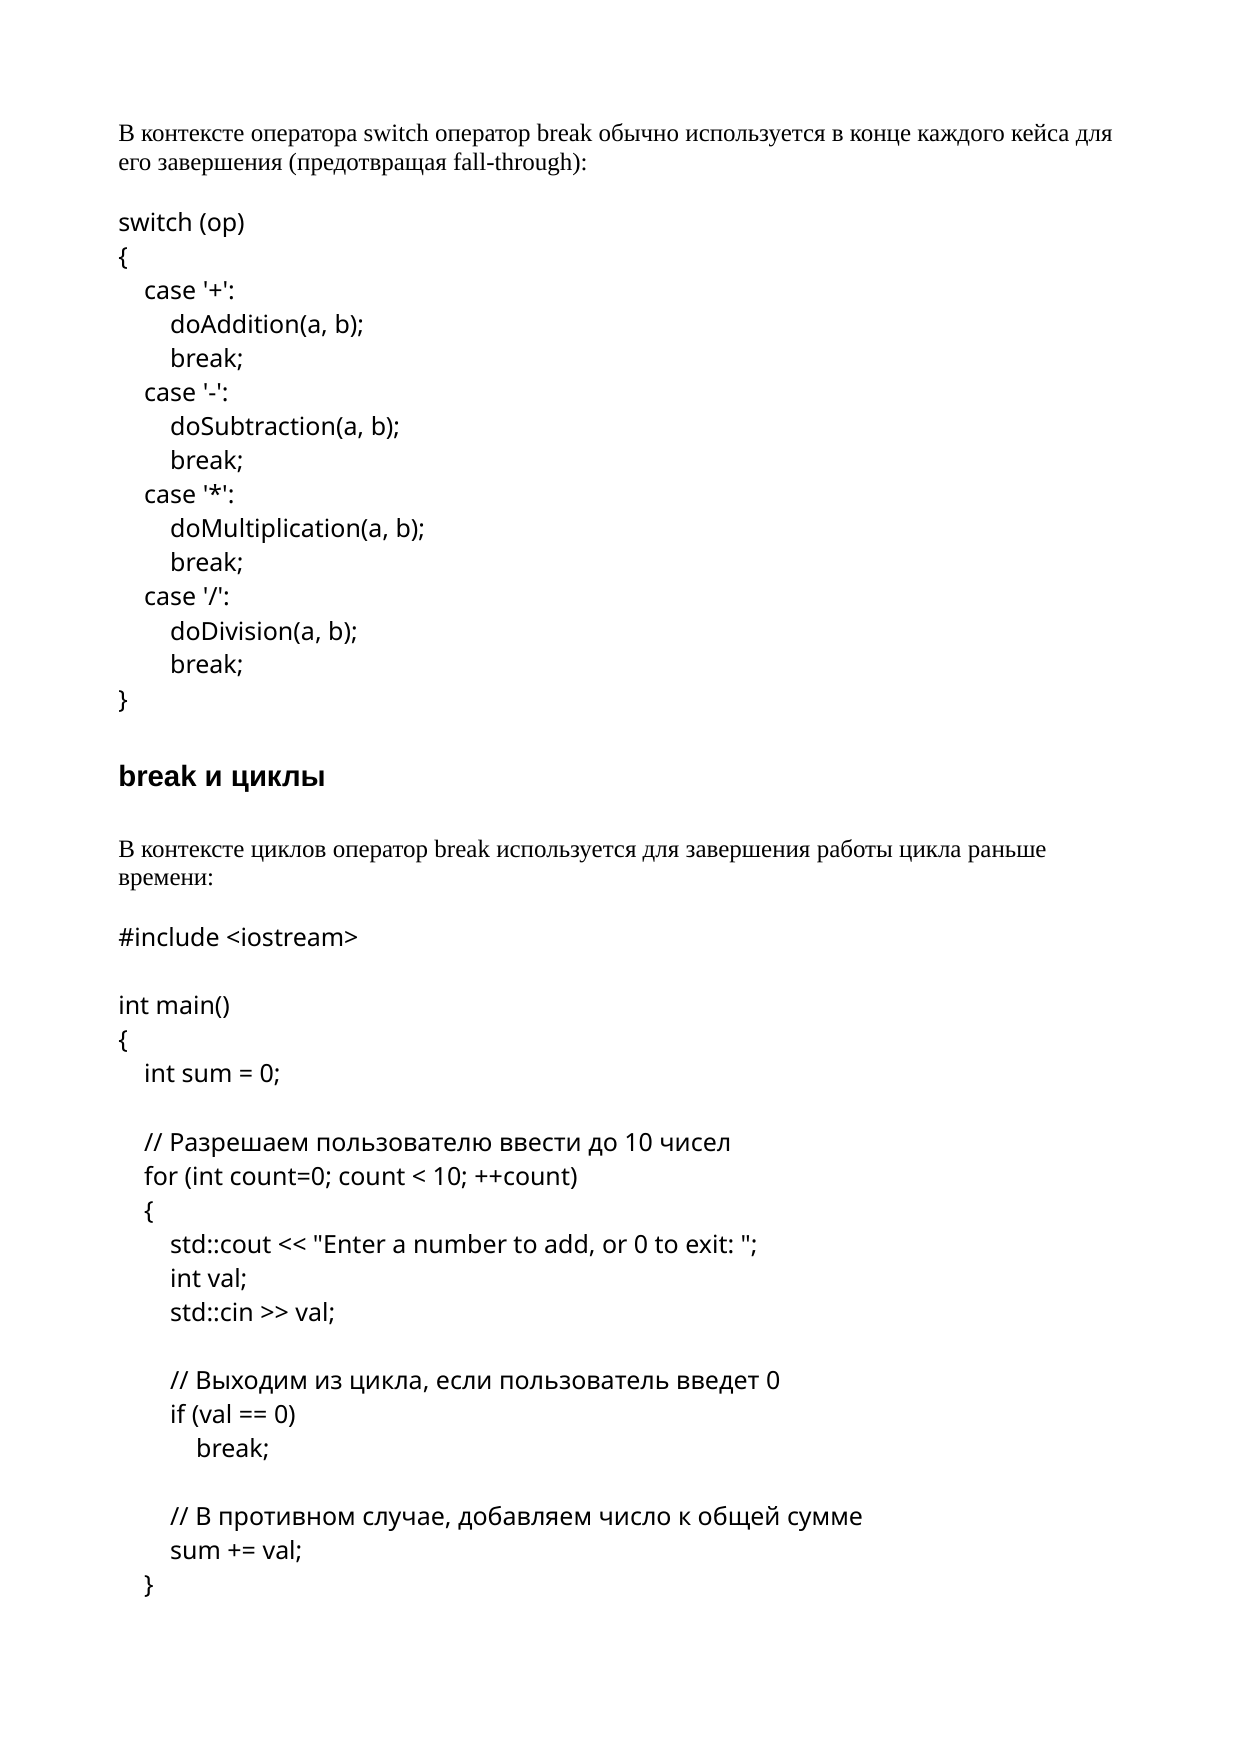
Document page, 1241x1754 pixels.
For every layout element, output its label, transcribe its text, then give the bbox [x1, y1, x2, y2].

text case '/': [118, 579, 1122, 613]
text int main() [118, 988, 1122, 1022]
text break; [118, 443, 1122, 477]
text doSubtraction(a, b); [118, 409, 1122, 443]
text int val; [118, 1261, 1122, 1294]
text В контексте оператора switch оператор break обычно используется в конце каждого кейса для его завершения (предотвращая fall-through): [118, 118, 1122, 176]
text case '+': [118, 272, 1122, 307]
text #include <iostream> [118, 920, 1122, 954]
text // Разрешаем пользователю ввести до 10 чисел [118, 1124, 1122, 1158]
text { [118, 1022, 1122, 1056]
text std::cout << "Enter a number to add, or 0 to exit: "; [118, 1226, 1122, 1261]
text std::cin >> val; [118, 1294, 1122, 1329]
text case '-': [118, 375, 1122, 409]
text break; [118, 341, 1122, 375]
text for (int count=0; count < 10; ++count) [118, 1158, 1122, 1192]
text // Выходим из цикла, если пользователь введет 0 [118, 1363, 1122, 1397]
text В контексте циклов оператор break используется для завершения работы цикла раньше времени: [118, 834, 1122, 891]
text break; [118, 647, 1122, 681]
text } [118, 1567, 1122, 1601]
text int sum = 0; [118, 1056, 1122, 1090]
text // В противном случае, добавляем число к общей сумме [118, 1499, 1122, 1533]
text } [118, 681, 1122, 715]
text sum += val; [118, 1533, 1122, 1567]
text case '*': [118, 477, 1122, 511]
text { [118, 1192, 1122, 1226]
text break; [118, 1431, 1122, 1465]
text break; [118, 545, 1122, 579]
text doMultiplication(a, b); [118, 511, 1122, 545]
text doDivision(a, b); [118, 613, 1122, 647]
subtitle break и циклы [118, 759, 1122, 792]
text { [118, 238, 1122, 272]
text if (val == 0) [118, 1397, 1122, 1431]
text doAddition(a, b); [118, 307, 1122, 341]
text switch (op) [118, 204, 1122, 238]
